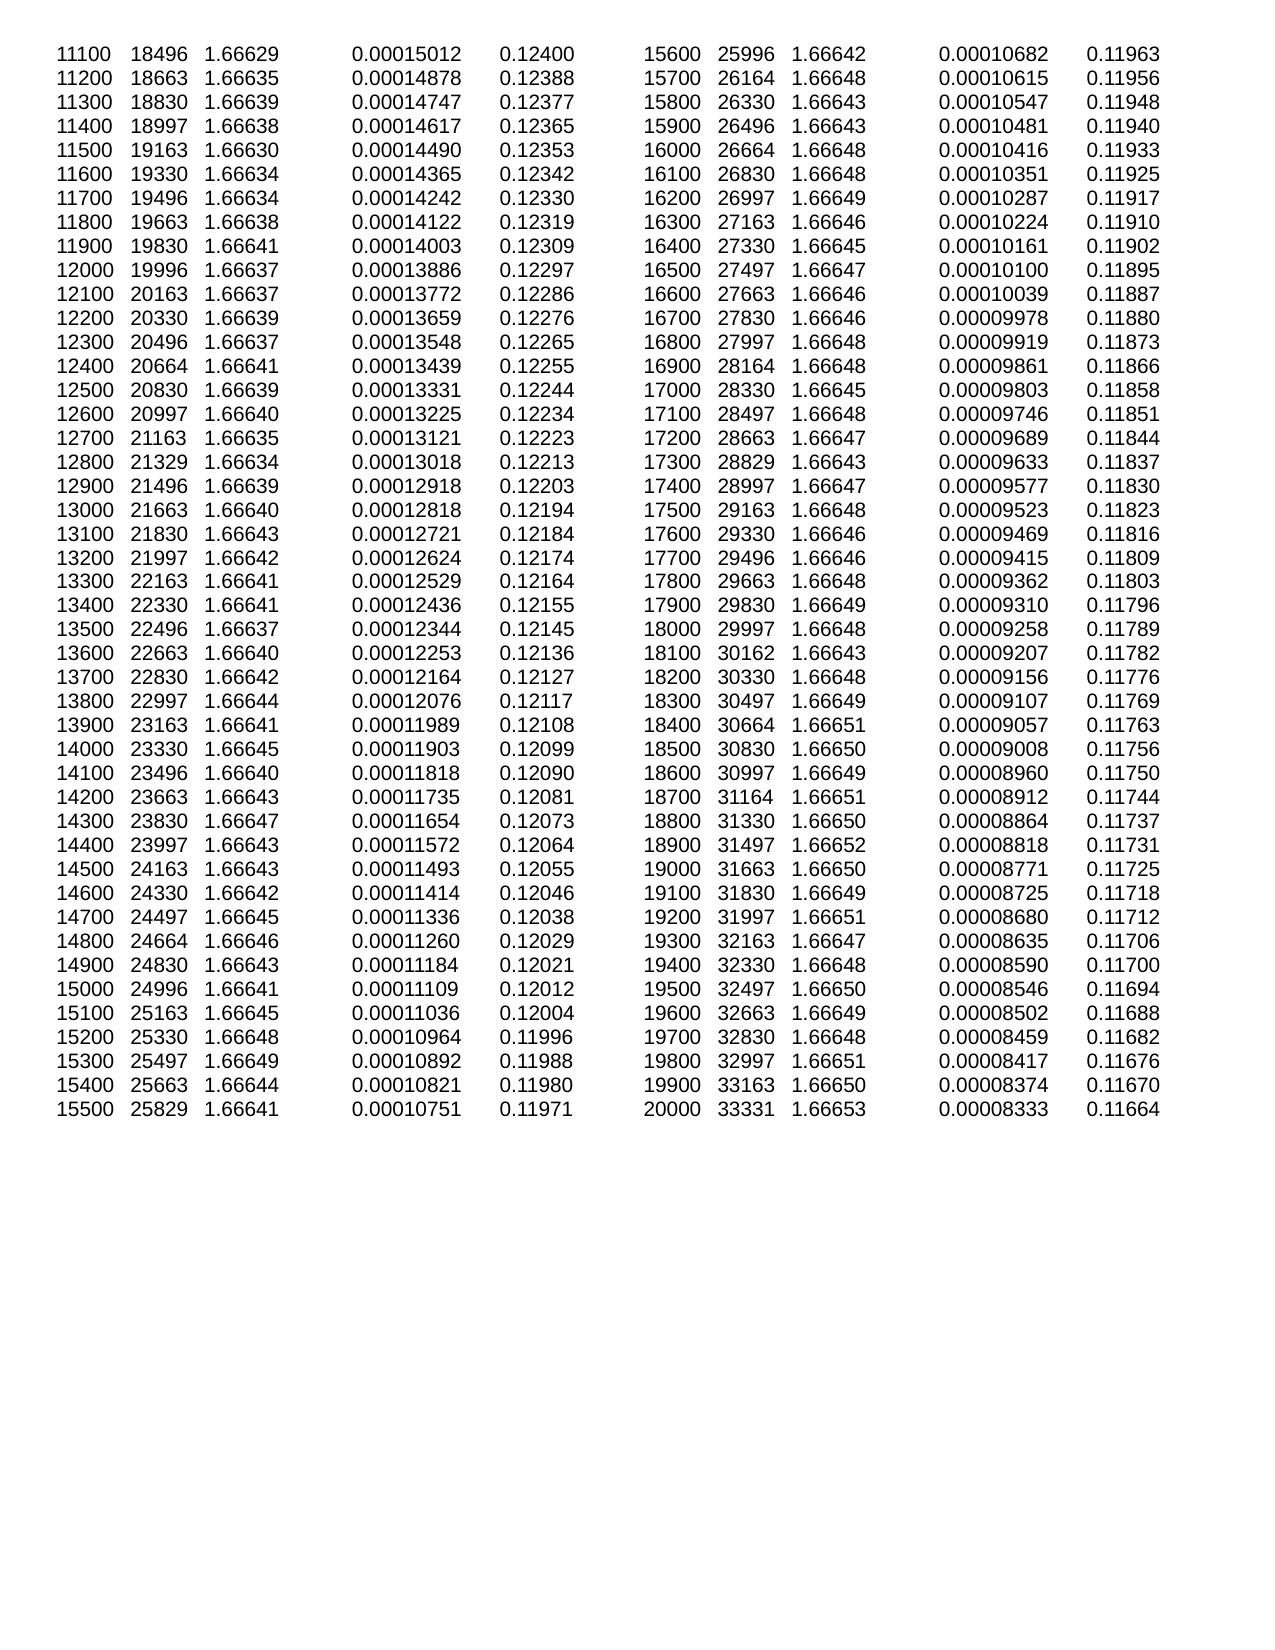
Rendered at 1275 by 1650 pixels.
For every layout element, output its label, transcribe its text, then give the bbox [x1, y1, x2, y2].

text 13800 22997 1.66644 0.00012076 0.12117 [56, 689, 643, 713]
text 11200 18663 1.66635 0.00014878 0.12388 [56, 66, 643, 90]
text 12200 20330 1.66639 0.00013659 0.12276 [56, 306, 643, 330]
text 14600 24330 1.66642 0.00011414 0.12046 [56, 881, 643, 905]
text 19100 31830 1.66649 0.00008725 0.11718 [643, 881, 1231, 905]
text 16400 27330 1.66645 0.00010161 0.11902 [643, 234, 1231, 258]
text 19000 31663 1.66650 0.00008771 0.11725 [643, 857, 1231, 881]
text 17300 28829 1.66643 0.00009633 0.11837 [643, 449, 1231, 473]
text 18900 31497 1.66652 0.00008818 0.11731 [643, 833, 1231, 857]
text 13200 21997 1.66642 0.00012624 0.12174 [56, 545, 643, 569]
text 17700 29496 1.66646 0.00009415 0.11809 [643, 545, 1231, 569]
text 18300 30497 1.66649 0.00009107 0.11769 [643, 689, 1231, 713]
text 11400 18997 1.66638 0.00014617 0.12365 [56, 114, 643, 138]
text 14500 24163 1.66643 0.00011493 0.12055 [56, 857, 643, 881]
text 17600 29330 1.66646 0.00009469 0.11816 [643, 521, 1231, 545]
text 19300 32163 1.66647 0.00008635 0.11706 [643, 929, 1231, 953]
text 13600 22663 1.66640 0.00012253 0.12136 [56, 641, 643, 665]
text 14800 24664 1.66646 0.00011260 0.12029 [56, 929, 643, 953]
text 16900 28164 1.66648 0.00009861 0.11866 [643, 354, 1231, 378]
text 12600 20997 1.66640 0.00013225 0.12234 [56, 402, 643, 426]
text 13500 22496 1.66637 0.00012344 0.12145 [56, 617, 643, 641]
text 19700 32830 1.66648 0.00008459 0.11682 [643, 1024, 1231, 1048]
text 12900 21496 1.66639 0.00012918 0.12203 [56, 473, 643, 497]
text 14300 23830 1.66647 0.00011654 0.12073 [56, 809, 643, 833]
text 13900 23163 1.66641 0.00011989 0.12108 [56, 713, 643, 737]
text 18500 30830 1.66650 0.00009008 0.11756 [643, 737, 1231, 761]
text 16800 27997 1.66648 0.00009919 0.11873 [643, 330, 1231, 354]
text 15600 25996 1.66642 0.00010682 0.11963 [643, 42, 1231, 66]
text 11800 19663 1.66638 0.00014122 0.12319 [56, 210, 643, 234]
text 11700 19496 1.66634 0.00014242 0.12330 [56, 186, 643, 210]
text 15700 26164 1.66648 0.00010615 0.11956 [643, 66, 1231, 90]
text 13100 21830 1.66643 0.00012721 0.12184 [56, 521, 643, 545]
text 17000 28330 1.66645 0.00009803 0.11858 [643, 378, 1231, 402]
text 18800 31330 1.66650 0.00008864 0.11737 [643, 809, 1231, 833]
text 15300 25497 1.66649 0.00010892 0.11988 [56, 1048, 643, 1072]
text 15400 25663 1.66644 0.00010821 0.11980 [56, 1072, 643, 1096]
text 11600 19330 1.66634 0.00014365 0.12342 [56, 162, 643, 186]
text 16500 27497 1.66647 0.00010100 0.11895 [643, 258, 1231, 282]
text 14400 23997 1.66643 0.00011572 0.12064 [56, 833, 643, 857]
text 12700 21163 1.66635 0.00013121 0.12223 [56, 426, 643, 449]
text 19600 32663 1.66649 0.00008502 0.11688 [643, 1001, 1231, 1024]
text 18600 30997 1.66649 0.00008960 0.11750 [643, 761, 1231, 785]
text 14100 23496 1.66640 0.00011818 0.12090 [56, 761, 643, 785]
text 12300 20496 1.66637 0.00013548 0.12265 [56, 330, 643, 354]
text 15900 26496 1.66643 0.00010481 0.11940 [643, 114, 1231, 138]
text 17400 28997 1.66647 0.00009577 0.11830 [643, 473, 1231, 497]
text 17100 28497 1.66648 0.00009746 0.11851 [643, 402, 1231, 426]
text 17800 29663 1.66648 0.00009362 0.11803 [643, 569, 1231, 593]
text 19900 33163 1.66650 0.00008374 0.11670 [643, 1072, 1231, 1096]
text 19800 32997 1.66651 0.00008417 0.11676 [643, 1048, 1231, 1072]
text 13700 22830 1.66642 0.00012164 0.12127 [56, 665, 643, 689]
text 14200 23663 1.66643 0.00011735 0.12081 [56, 785, 643, 809]
text 12000 19996 1.66637 0.00013886 0.12297 [56, 258, 643, 282]
text 17900 29830 1.66649 0.00009310 0.11796 [643, 593, 1231, 617]
text 18400 30664 1.66651 0.00009057 0.11763 [643, 713, 1231, 737]
text 13300 22163 1.66641 0.00012529 0.12164 [56, 569, 643, 593]
text 16600 27663 1.66646 0.00010039 0.11887 [643, 282, 1231, 306]
text 11300 18830 1.66639 0.00014747 0.12377 [56, 90, 643, 114]
text 11900 19830 1.66641 0.00014003 0.12309 [56, 234, 643, 258]
text 17200 28663 1.66647 0.00009689 0.11844 [643, 426, 1231, 449]
text 15000 24996 1.66641 0.00011109 0.12012 [56, 977, 643, 1001]
text 18200 30330 1.66648 0.00009156 0.11776 [643, 665, 1231, 689]
text 18000 29997 1.66648 0.00009258 0.11789 [643, 617, 1231, 641]
text 15500 25829 1.66641 0.00010751 0.11971 [56, 1096, 643, 1120]
text 17500 29163 1.66648 0.00009523 0.11823 [643, 497, 1231, 521]
text 16200 26997 1.66649 0.00010287 0.11917 [643, 186, 1231, 210]
text 16700 27830 1.66646 0.00009978 0.11880 [643, 306, 1231, 330]
text 15200 25330 1.66648 0.00010964 0.11996 [56, 1024, 643, 1048]
text 12100 20163 1.66637 0.00013772 0.12286 [56, 282, 643, 306]
text 16100 26830 1.66648 0.00010351 0.11925 [643, 162, 1231, 186]
text 13400 22330 1.66641 0.00012436 0.12155 [56, 593, 643, 617]
text 14000 23330 1.66645 0.00011903 0.12099 [56, 737, 643, 761]
text 14700 24497 1.66645 0.00011336 0.12038 [56, 905, 643, 929]
text 15800 26330 1.66643 0.00010547 0.11948 [643, 90, 1231, 114]
text 12500 20830 1.66639 0.00013331 0.12244 [56, 378, 643, 402]
text 18700 31164 1.66651 0.00008912 0.11744 [643, 785, 1231, 809]
text 19200 31997 1.66651 0.00008680 0.11712 [643, 905, 1231, 929]
text 16000 26664 1.66648 0.00010416 0.11933 [643, 138, 1231, 162]
text 19500 32497 1.66650 0.00008546 0.11694 [643, 977, 1231, 1001]
text 15100 25163 1.66645 0.00011036 0.12004 [56, 1001, 643, 1024]
text 11500 19163 1.66630 0.00014490 0.12353 [56, 138, 643, 162]
text 12800 21329 1.66634 0.00013018 0.12213 [56, 449, 643, 473]
text 16300 27163 1.66646 0.00010224 0.11910 [643, 210, 1231, 234]
text 13000 21663 1.66640 0.00012818 0.12194 [56, 497, 643, 521]
text 18100 30162 1.66643 0.00009207 0.11782 [643, 641, 1231, 665]
text 11100 18496 1.66629 0.00015012 0.12400 [56, 42, 643, 66]
text 19400 32330 1.66648 0.00008590 0.11700 [643, 953, 1231, 977]
text 12400 20664 1.66641 0.00013439 0.12255 [56, 354, 643, 378]
text 20000 33331 1.66653 0.00008333 0.11664 [643, 1096, 1231, 1120]
text 14900 24830 1.66643 0.00011184 0.12021 [56, 953, 643, 977]
